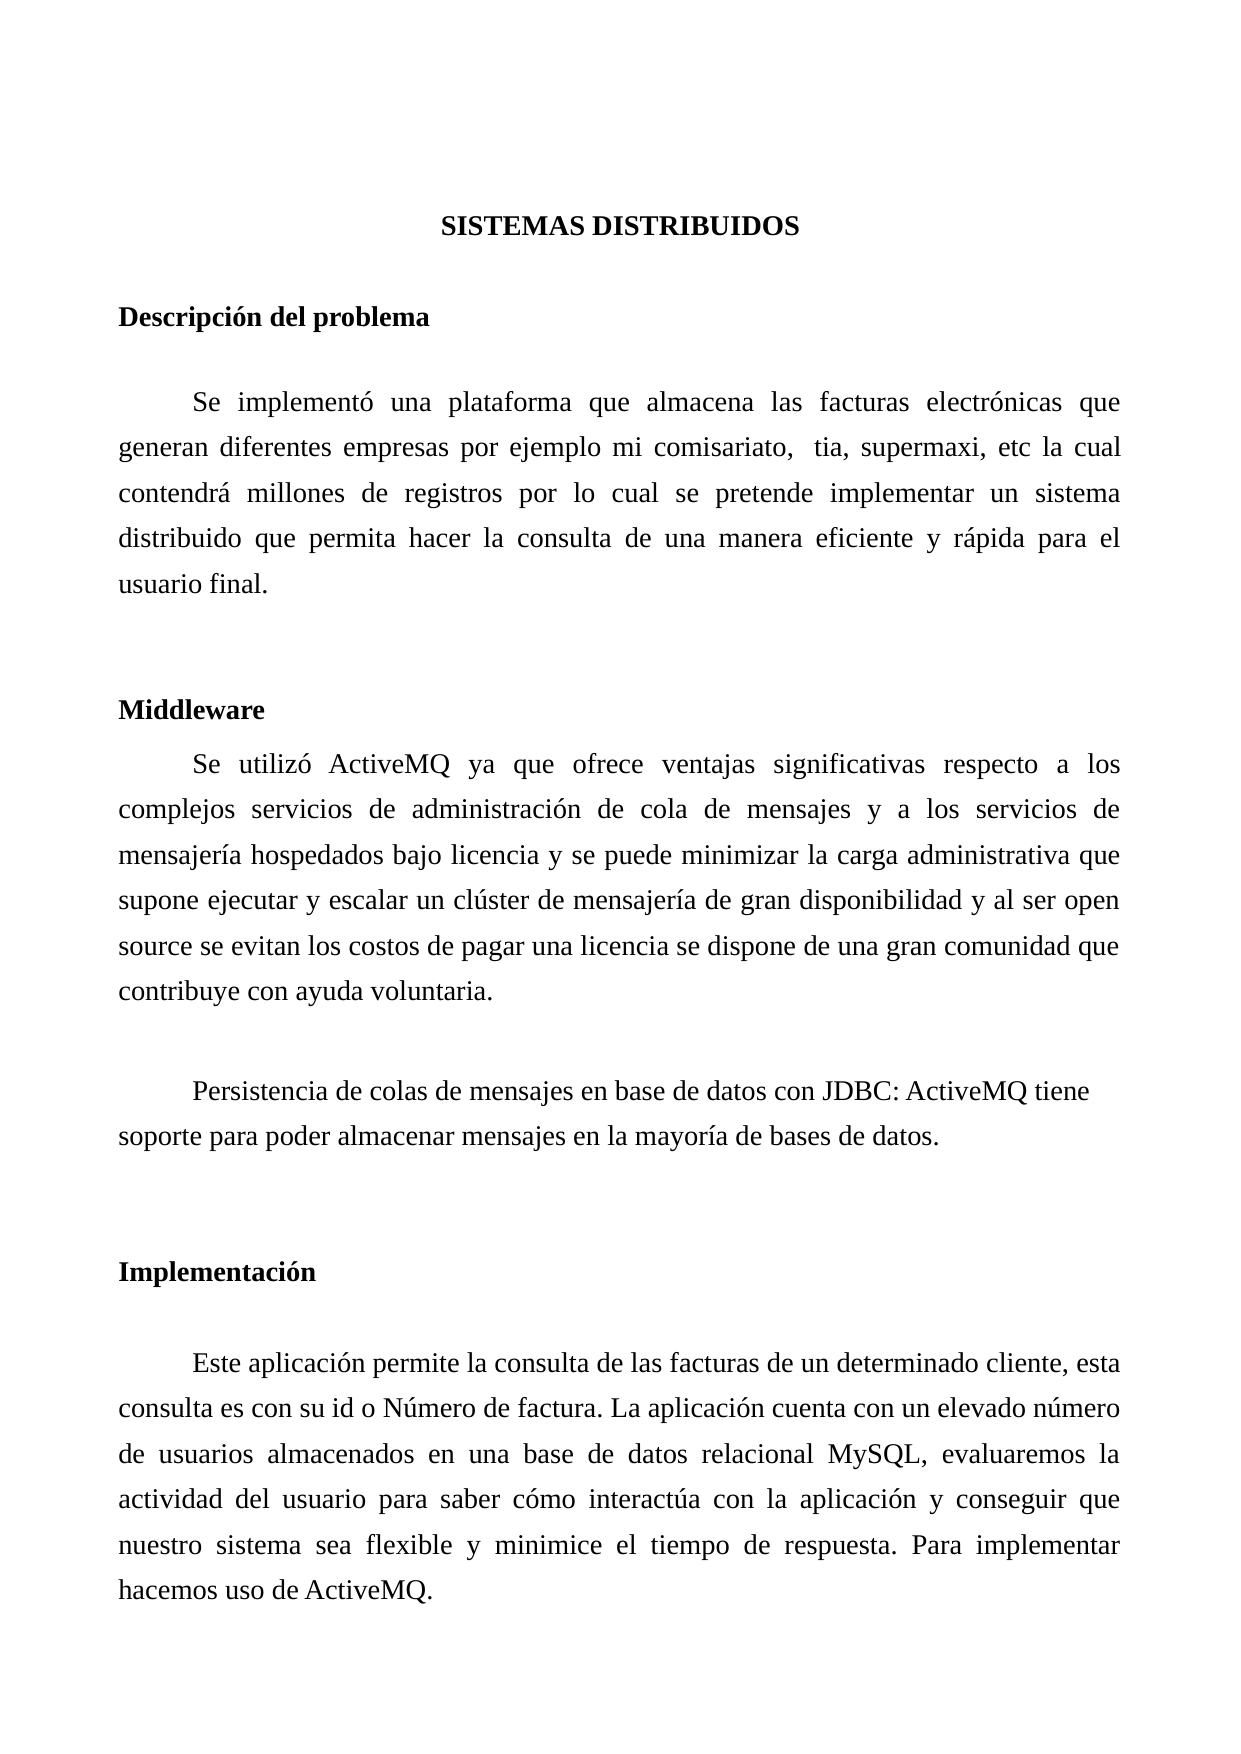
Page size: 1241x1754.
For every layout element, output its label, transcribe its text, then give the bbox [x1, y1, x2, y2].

text Se implementó una plataforma que almacena las facturas electrónicas que generan diferentes empresas por ejemplo mi comisariato, tia, supermaxi, etc la cual contendrá millones de registros por lo cual se pretende implementar un sistema distribuido que permita hacer la consulta de una manera eficiente y rápida para el usuario final. [118, 385, 1122, 599]
text Este aplicación permite la consulta de las facturas de un determinado cliente, esta consulta es con su id o Número de factura. La aplicación cuenta con un elevado número de usuarios almacenados en una base de datos relacional MySQL, evaluaremos la actividad del usuario para saber cómo interactúa con la aplicación y conseguir que nuestro sistema sea flexible y minimice el tiempo de respuesta. Para implementar hacemos uso de ActiveMQ. [118, 1346, 1122, 1606]
text SISTEMAS DISTRIBUIDOS [118, 209, 1122, 242]
text Middleware [118, 657, 1122, 726]
text Persistencia de colas de mensajes en base de datos con JDBC: ActiveMQ tiene soporte para poder almacenar mensajes en la mayoría de bases de datos. [118, 1073, 1122, 1152]
text Descripción del problema [118, 300, 1122, 333]
text Implementación [118, 1255, 1122, 1288]
text Se utilizó ActiveMQ ya que ofrece ventajas significativas respecto a los complejos servicios de administración de cola de mensajes y a los servicios de mensajería hospedados bajo licencia y se puede minimizar la carga administrativa que supone ejecutar y escalar un clúster de mensajería de gran disponibilidad y al ser open source se evitan los costos de pagar una licencia se dispone de una gran comunidad que contribuye con ayuda voluntaria. [118, 747, 1122, 1007]
